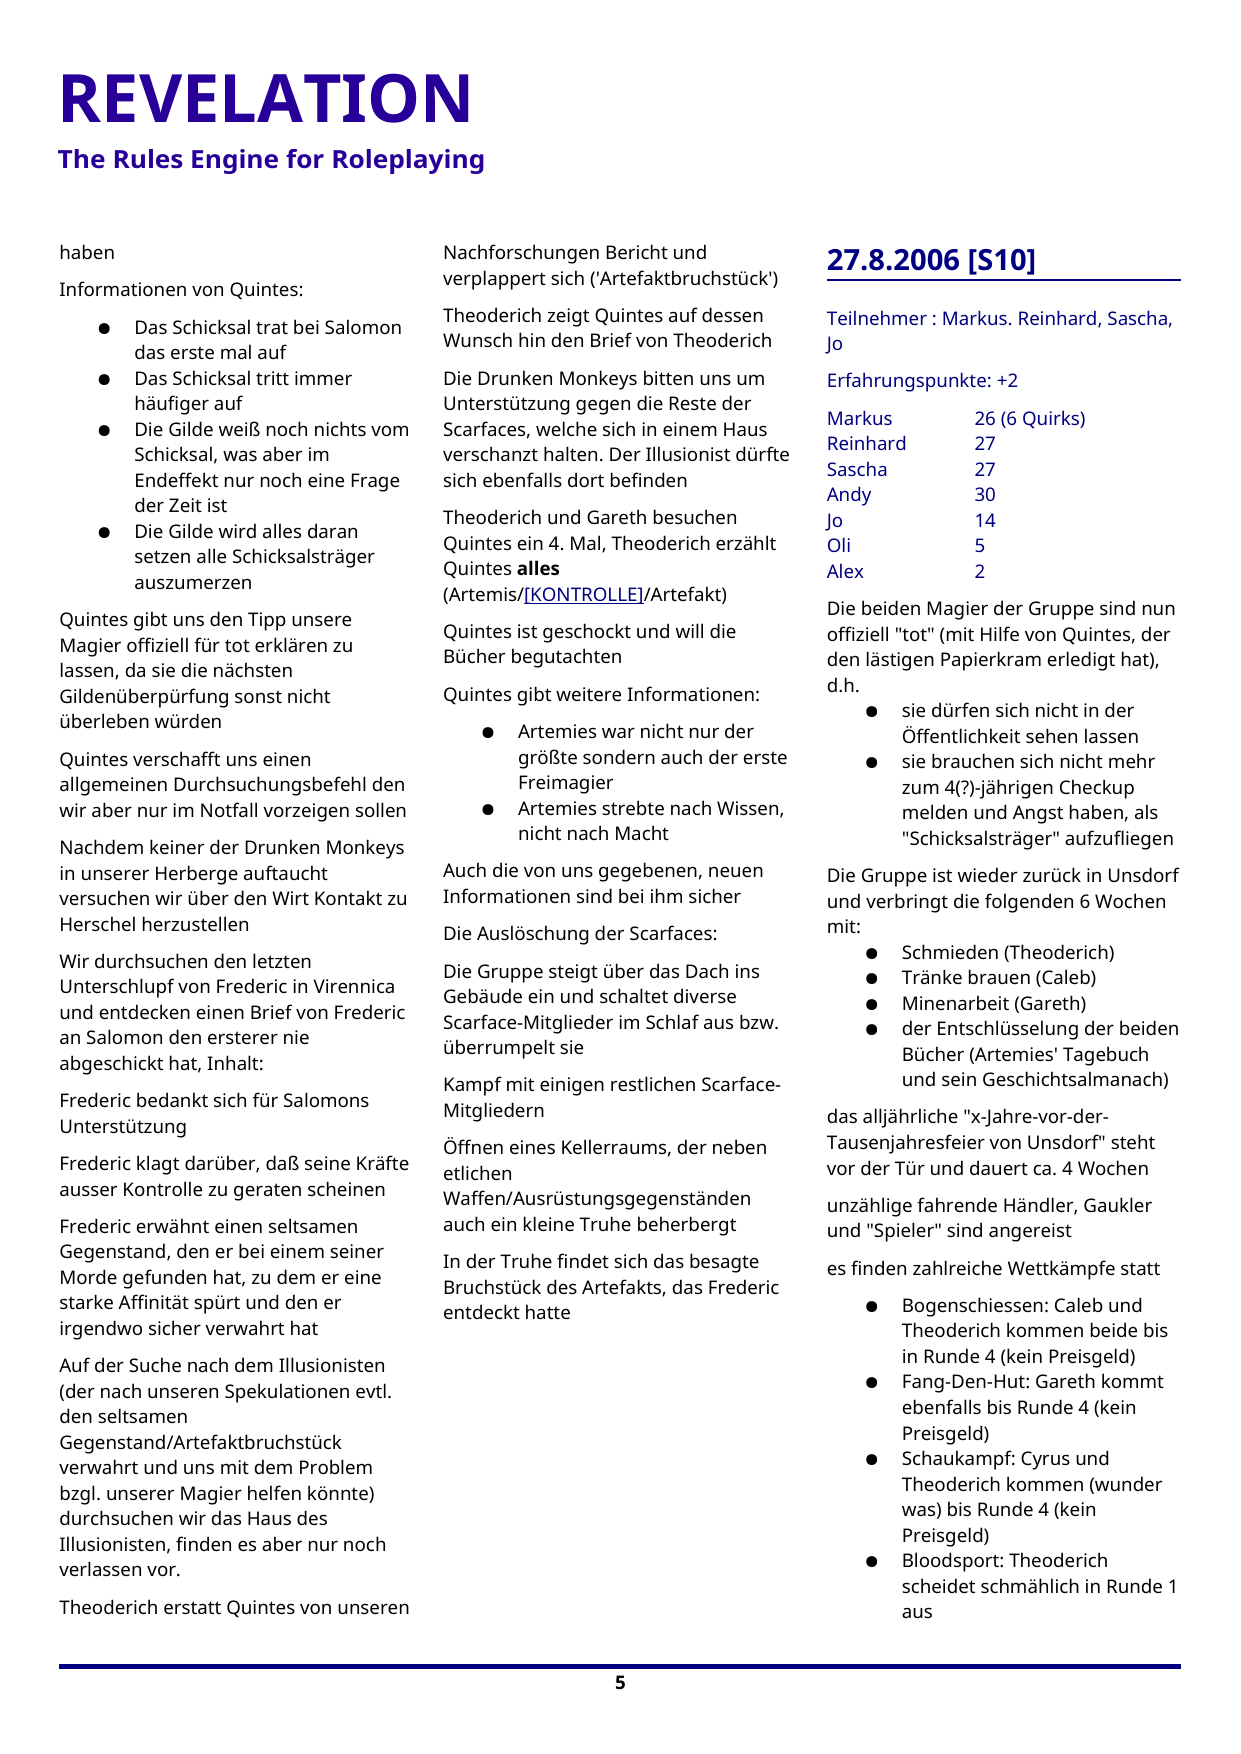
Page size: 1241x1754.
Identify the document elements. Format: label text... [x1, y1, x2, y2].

list Minenarbeit (Gareth) [864, 990, 1181, 1016]
list Bogenschiessen: Caleb und Theoderich kommen beide bis in Runde 4 (kein Preisgeld) [864, 1292, 1181, 1369]
subtitle 27.8.2006 [S10] [827, 239, 1181, 279]
text Wir durchsuchen den letzten Unterschlupf von Frederic in Virennica und entdecken einen Brief von Frederic an Salomon den ersterer nie abgeschickt hat, Inhalt: [59, 948, 413, 1076]
list sie brauchen sich nicht mehr zum 4(?)-jährigen Checkup melden und Angst haben, als "Schicksalsträger" aufzufliegen [864, 748, 1181, 851]
list Bloodsport: Theoderich scheidet schmählich in Runde 1 aus [864, 1547, 1181, 1624]
text Quintes gibt uns den Tipp unsere Magier offiziell für tot erklären zu lassen, da sie die nächsten Gildenüberpürfung sonst nicht überleben würden [59, 607, 413, 734]
text Nachforschungen Bericht und verplappert sich ('Artefaktbruchstück') [443, 239, 797, 291]
list Fang-Den-Hut: Gareth kommt ebenfalls bis Runde 4 (kein Preisgeld) [864, 1369, 1181, 1445]
text Sascha 27 [827, 456, 1181, 482]
list Schmieden (Theoderich) [864, 939, 1181, 964]
list Das Schicksal trat bei Salomon das erste mal auf [97, 314, 413, 365]
text Nachdem keiner der Drunken Monkeys in unserer Herberge auftaucht versuchen wir über den Wirt Kontakt zu Herschel herzustellen [59, 834, 413, 936]
list Die Gilde weiß noch nichts vom Schicksal, was aber im Endeffekt nur noch eine Frage der Zeit ist [97, 416, 413, 518]
text Frederic klagt darüber, daß seine Kräfte ausser Kontrolle zu geraten scheinen [59, 1150, 413, 1201]
text Die Gruppe steigt über das Dach ins Gebäude ein und schaltet diverse Scarface-Mitglieder im Schlaf aus bzw. überrumpelt sie [443, 958, 797, 1060]
text Theoderich zeigt Quintes auf dessen Wunsch hin den Brief von Theoderich [443, 302, 797, 353]
text unzählige fahrende Händler, Gaukler und "Spieler" sind angereist [827, 1192, 1181, 1243]
text Die beiden Magier der Gruppe sind nun offiziell "tot" (mit Hilfe von Quintes, der den lästigen Papierkram erledigt hat), d.h. [827, 595, 1181, 697]
text das alljährliche "x-Jahre-vor-der-Tausenjahresfeier von Unsdorf" steht vor der Tür und dauert ca. 4 Wochen [827, 1104, 1181, 1180]
text Öffnen eines Kellerraums, der neben etlichen Waffen/Ausrüstungsgegenständen auch ein kleine Truhe beherbergt [443, 1134, 797, 1237]
text Quintes verschafft uns einen allgemeinen Durchsuchungsbefehl den wir aber nur im Notfall vorzeigen sollen [59, 746, 413, 822]
text Oli 5 [827, 533, 1181, 558]
text Auch die von uns gegebenen, neuen Informationen sind bei ihm sicher [443, 858, 797, 909]
list Schaukampf: Cyrus und Theoderich kommen (wunder was) bis Runde 4 (kein Preisgeld) [864, 1445, 1181, 1547]
text Erfahrungspunkte: +2 [827, 368, 1181, 393]
text Theoderich und Gareth besuchen Quintes ein 4. Mal, Theoderich erzählt Quintes alles (Artemis/[KONTROLLE]/Artefakt) [443, 504, 797, 607]
list Die Gilde wird alles daran setzen alle Schicksalsträger auszumerzen [97, 518, 413, 595]
text In der Truhe findet sich das besagte Bruchstück des Artefakts, das Frederic entdeckt hatte [443, 1248, 797, 1325]
list der Entschlüsselung der beiden Bücher (Artemies' Tagebuch und sein Geschichtsalmanach) [864, 1016, 1181, 1092]
text es finden zahlreiche Wettkämpfe statt [827, 1255, 1181, 1281]
text Kampf mit einigen restlichen Scarface-Mitgliedern [443, 1072, 797, 1123]
text haben [59, 239, 413, 265]
text Die Gruppe ist wieder zurück in Unsdorf und verbringt die folgenden 6 Wochen mit: [827, 862, 1181, 939]
text Jo 14 [827, 507, 1181, 533]
text Auf der Suche nach dem Illusionisten (der nach unseren Spekulationen evtl. den seltsamen Gegenstand/Artefaktbruchstück verwahrt und uns mit dem Problem bzgl. unserer Magier helfen könnte) durchsuchen wir das Haus des Illusionisten, finden es aber nur noch verlassen vor. [59, 1352, 413, 1582]
text Informationen von Quintes: [59, 277, 413, 302]
list sie dürfen sich nicht in der Öffentlichkeit sehen lassen [864, 697, 1181, 748]
text Frederic erwähnt einen seltsamen Gegenstand, den er bei einem seiner Morde gefunden hat, zu dem er eine starke Affinität spürt und den er irgendwo sicher verwahrt hat [59, 1213, 413, 1341]
text Reinhard 27 [827, 431, 1181, 456]
text Die Drunken Monkeys bitten uns um Unterstützung gegen die Reste der Scarfaces, welche sich in einem Haus verschanzt halten. Der Illusionist dürfte sich ebenfalls dort befinden [443, 365, 797, 493]
text Markus 26 (6 Quirks) [827, 405, 1181, 431]
list Artemies war nicht nur der größte sondern auch der erste Freimagier [480, 718, 797, 795]
text Frederic bedankt sich für Salomons Unterstützung [59, 1087, 413, 1138]
list Das Schicksal tritt immer häufiger auf [97, 365, 413, 416]
text Quintes ist geschockt und will die Bücher begutachten [443, 618, 797, 669]
list Artemies strebte nach Wissen, nicht nach Macht [480, 795, 797, 846]
text Die Auslöschung der Scarfaces: [443, 921, 797, 946]
list Tränke brauen (Caleb) [864, 964, 1181, 990]
text Alex 2 [827, 558, 1181, 584]
text Teilnehmer : Markus. Reinhard, Sascha, Jo [827, 305, 1181, 356]
text Theoderich erstatt Quintes von unseren [59, 1594, 413, 1619]
text Quintes gibt weitere Informationen: [443, 681, 797, 707]
text Andy 30 [827, 482, 1181, 507]
